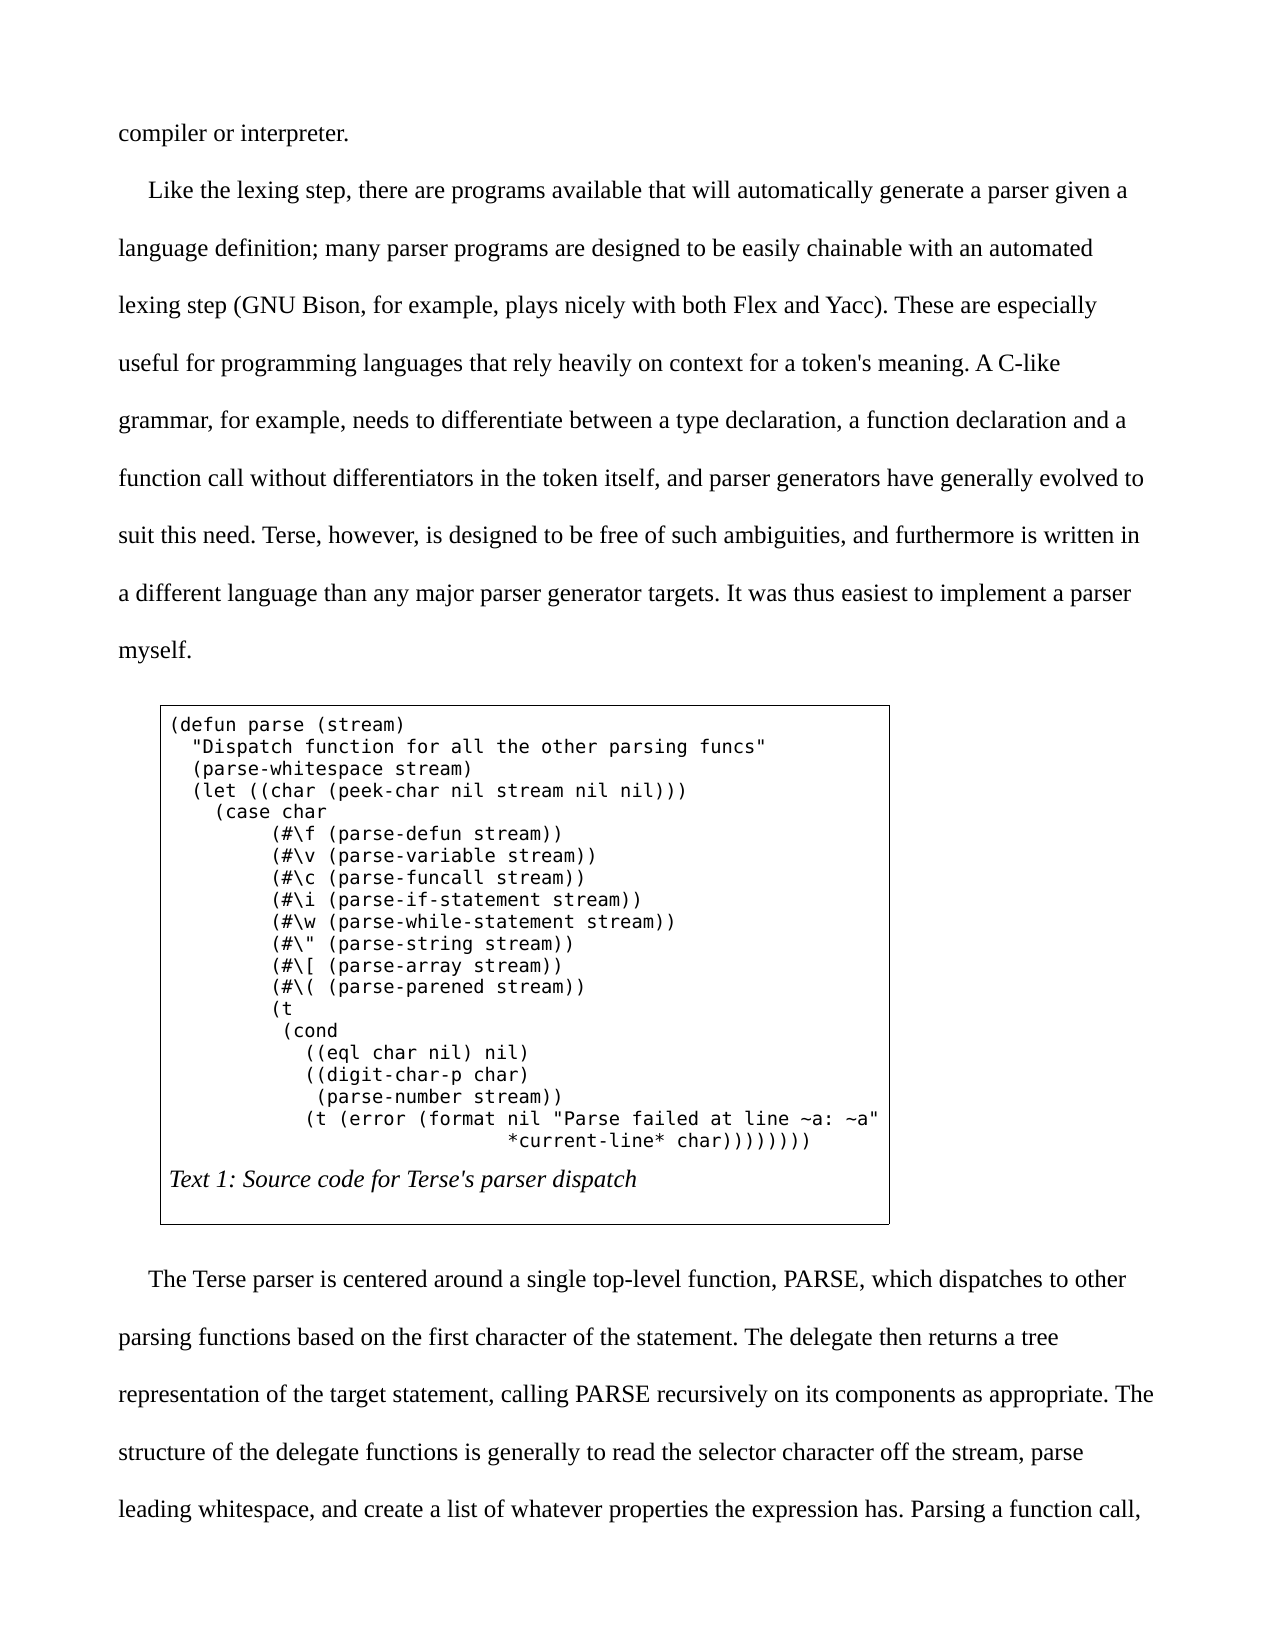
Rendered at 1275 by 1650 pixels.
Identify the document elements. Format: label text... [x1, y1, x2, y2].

text (#\w (parse-while-statement stream)) [169, 911, 880, 933]
text (#\f (parse-defun stream)) [169, 823, 880, 845]
text ((eql char nil) nil) [169, 1042, 880, 1064]
text (#\[ (parse-array stream)) [169, 954, 880, 976]
text (#\( (parse-parened stream)) [169, 976, 880, 998]
text Like the lexing step, there are programs available that will automatically generate a parser given a language definition; many parser programs are designed to be easily chainable with an automated lexing step (GNU Bison, for example, plays nicely with both Flex and Yacc). These are especially useful for programming languages that rely heavily on context for a token's meaning. A C-like grammar, for example, needs to differentiate between a type declaration, a function declaration and a function call without differentiators in the token itself, and parser generators have generally evolved to suit this need. Terse, however, is designed to be free of such ambiguities, and furthermore is written in a different language than any major parser generator targets. It was thus easiest to implement a parser myself. [118, 176, 1157, 664]
text (let ((char (peek-char nil stream nil nil))) [169, 779, 880, 801]
text (case char [169, 801, 880, 823]
text compiler or interpreter. [118, 118, 1157, 147]
text (#\" (parse-string stream)) [169, 933, 880, 954]
text (parse-number stream)) [169, 1086, 880, 1108]
text (#\c (parse-funcall stream)) [169, 867, 880, 889]
text (t (error (format nil "Parse failed at line ~a: ~a" [169, 1108, 880, 1129]
text *current-line* char)))))))) [169, 1129, 880, 1151]
text "Dispatch function for all the other parsing funcs" [169, 736, 880, 758]
text Text 1: Source code for Terse's parser dispatch [169, 1164, 880, 1193]
text (t [169, 998, 880, 1020]
text (parse-whitespace stream) [169, 758, 880, 779]
text ((digit-char-p char) [169, 1064, 880, 1086]
text (#\i (parse-if-statement stream)) [169, 889, 880, 911]
text (defun parse (stream) [169, 714, 880, 736]
text (#\v (parse-variable stream)) [169, 845, 880, 867]
text The Terse parser is centered around a single top-level function, PARSE, which dispatches to other parsing functions based on the first character of the statement. The delegate then returns a tree representation of the target statement, calling PARSE recursively on its components as appropriate. The structure of the delegate functions is generally to read the selector character off the stream, parse leading whitespace, and create a list of whatever properties the expression has. Parsing a function call, [118, 1264, 1157, 1523]
text (cond [169, 1020, 880, 1042]
